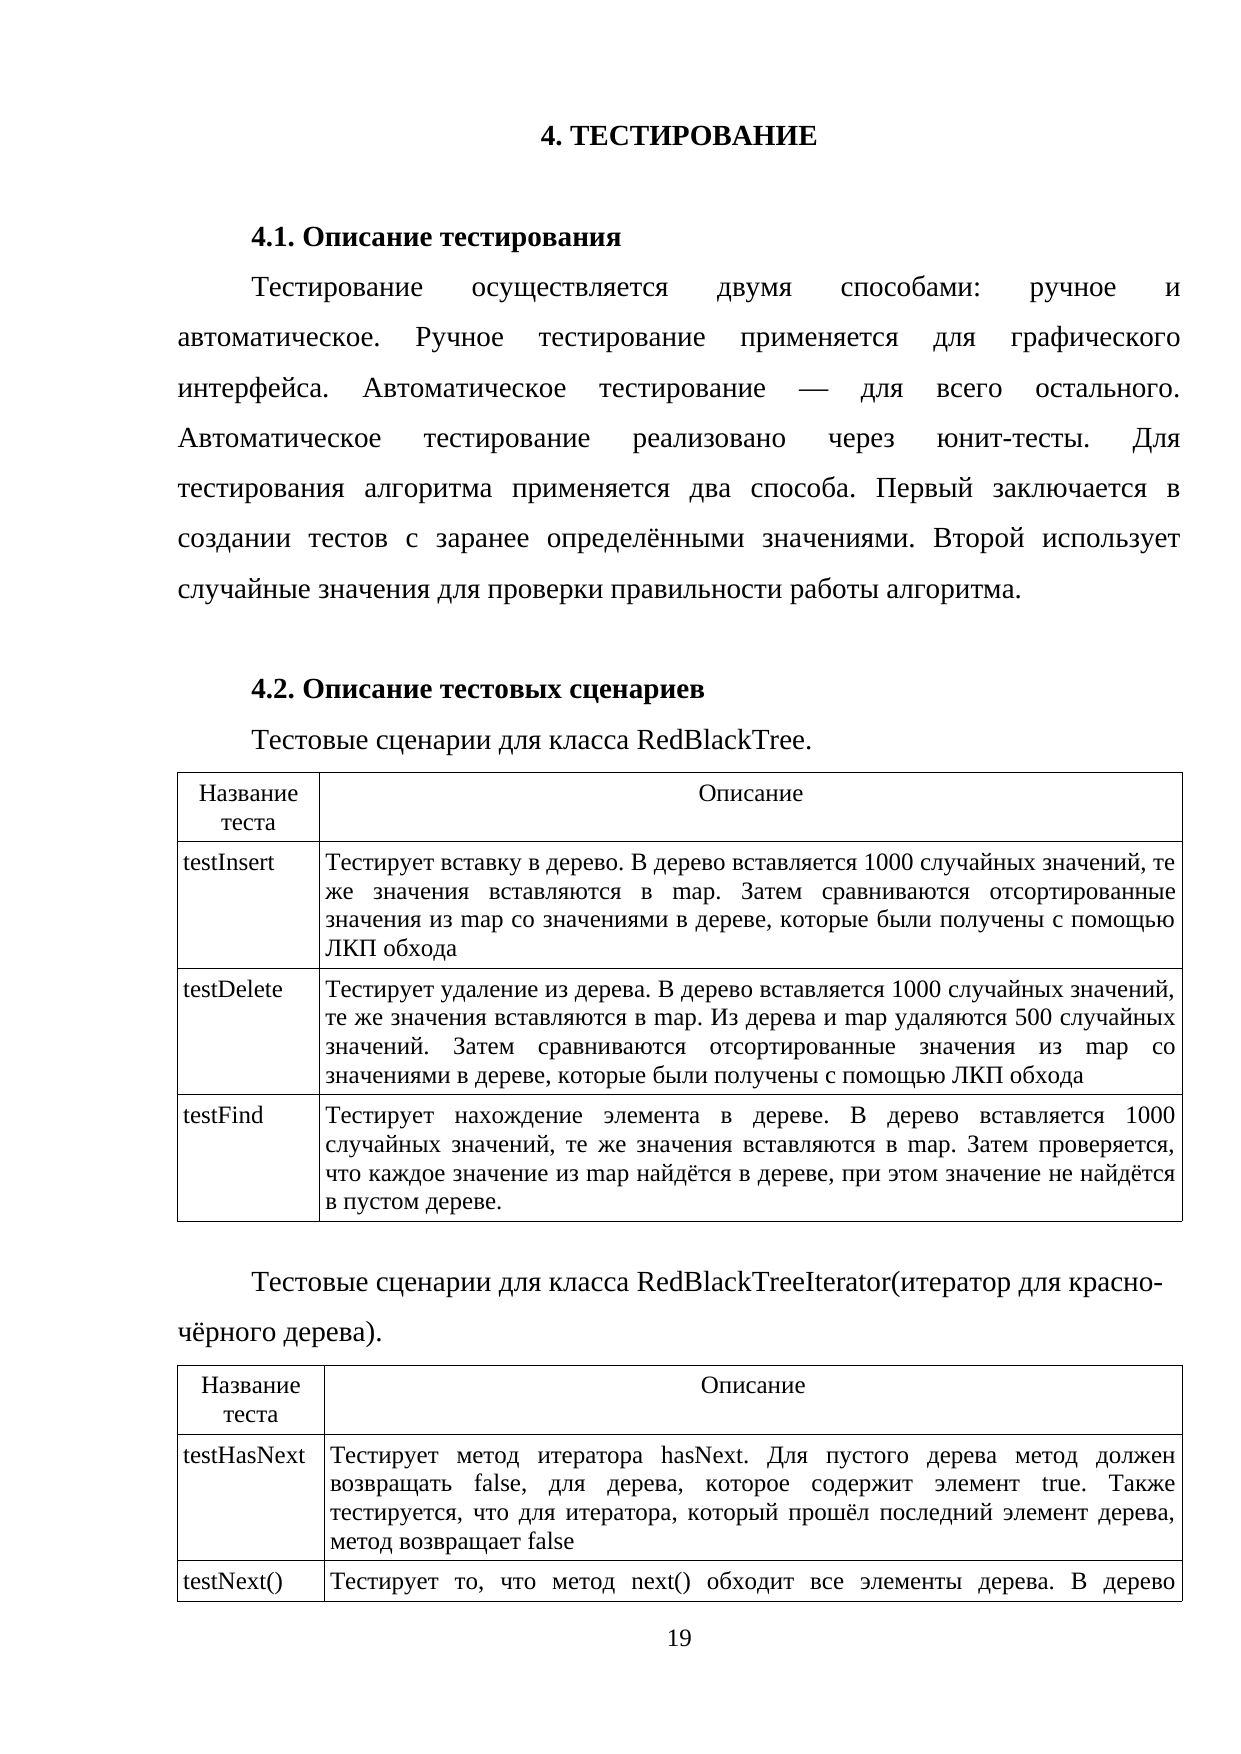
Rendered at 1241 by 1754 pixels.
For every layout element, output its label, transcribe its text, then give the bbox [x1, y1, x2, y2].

table_header Описание [325, 1366, 1182, 1434]
table_header Название теста [178, 1366, 324, 1434]
text 4. тестирование [177, 118, 1181, 152]
table_cell Тестирует метод итератора hasNext. Для пустого дерева метод должен возвращать false, для дерева, которое содержит элемент true. Также тестируется, что для итератора, который прошёл последний элемент дерева, метод возвращает false [325, 1435, 1182, 1560]
table_cell testInsert [178, 842, 319, 968]
table_cell Тестирует удаление из дерева. В дерево вставляется 1000 случайных значений, те же значения вставляются в map. Из дерева и map удаляются 500 случайных значений. Затем сравниваются отсортированные значения из map со значениями в дереве, которые были получены с помощью ЛКП обхода [320, 969, 1182, 1094]
text Тестовые сценарии для класса RedBlackTreeIterator(итератор для красно-чёрного дерева). [177, 1264, 1181, 1348]
table_cell testDelete [178, 969, 319, 1094]
table_header Описание [320, 773, 1182, 841]
table_cell testFind [178, 1095, 319, 1221]
table_header Название теста [178, 773, 319, 841]
table_cell Тестирует то, что метод next() обходит все элементы дерева. В дерево [325, 1561, 1182, 1601]
text 4.2. Описание тестовых сценариев [177, 672, 1181, 705]
table_cell testNext() [178, 1561, 324, 1601]
table_cell Тестирует вставку в дерево. В дерево вставляется 1000 случайных значений, те же значения вставляются в map. Затем сравниваются отсортированные значения из map со значениями в дереве, которые были получены с помощью ЛКП обхода [320, 842, 1182, 968]
text 4.1. Описание тестирования [177, 219, 1181, 252]
table_cell Тестирует нахождение элемента в дереве. В дерево вставляется 1000 случайных значений, те же значения вставляются в map. Затем проверяется, что каждое значение из map найдётся в дереве, при этом значение не найдётся в пустом дереве. [320, 1095, 1182, 1221]
text Тестовые сценарии для класса RedBlackTree. [177, 722, 1181, 755]
table_cell testHasNext [178, 1435, 324, 1560]
text Тестирование осуществляется двумя способами: ручное и автоматическое. Ручное тестирование применяется для графического интерфейса. Автоматическое тестирование — для всего остального. Автоматическое тестирование реализовано через юнит-тесты. Для тестирования алгоритма применяется два способа. Первый заключается в создании тестов с заранее определёнными значениями. Второй использует случайные значения для проверки правильности работы алгоритма. [177, 269, 1181, 604]
